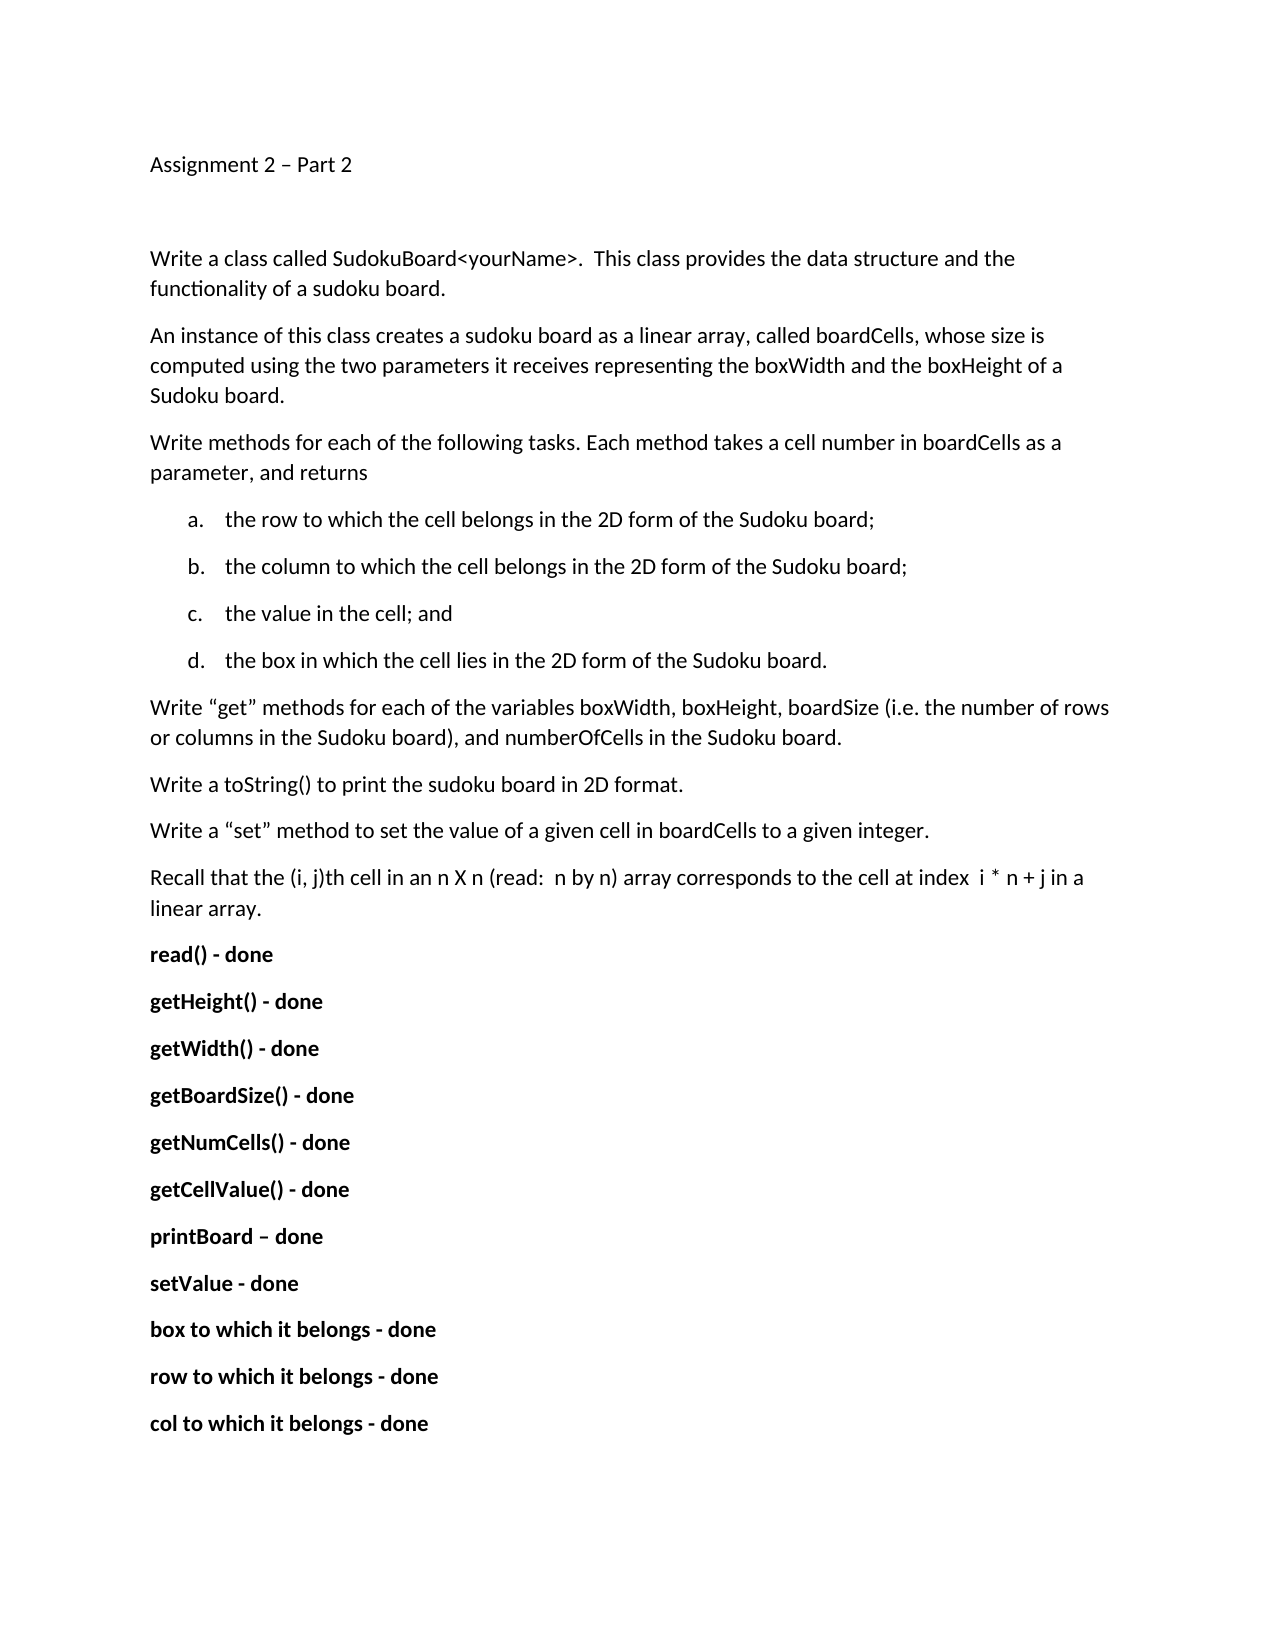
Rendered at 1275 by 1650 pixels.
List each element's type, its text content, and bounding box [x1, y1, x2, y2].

text Write a “set” method to set the value of a given cell in boardCells to a given integer. [150, 817, 1125, 845]
text getNumCells() - done [150, 1128, 1125, 1156]
text col to which it belongs - done [150, 1409, 1125, 1437]
text getBoardSize() - done [150, 1081, 1125, 1109]
text Write “get” methods for each of the variables boxWidth, boxHeight, boardSize (i.e. the number of rows or columns in the Sudoku board), and numberOfCells in the Sudoku board. [150, 693, 1125, 751]
text Write a toString() to print the sudoku board in 2D format. [150, 770, 1125, 798]
text getHeight() - done [150, 987, 1125, 1016]
text row to which it belongs - done [150, 1362, 1125, 1391]
text read() - done [150, 941, 1125, 969]
list the box in which the cell lies in the 2D form of the Sudoku board. [187, 646, 1125, 674]
text getWidth() - done [150, 1034, 1125, 1062]
text getCellValue() - done [150, 1175, 1125, 1203]
text Assignment 2 – Part 2 [150, 150, 1125, 178]
text An instance of this class creates a sudoku board as a linear array, called boardCells, whose size is computed using the two parameters it receives representing the boxWidth and the boxHeight of a Sudoku board. [150, 321, 1125, 409]
list the value in the cell; and [187, 599, 1125, 627]
text Write a class called SudokuBoard<yourName>. This class provides the data structure and the functionality of a sudoku board. [150, 244, 1125, 302]
text Recall that the (i, j)th cell in an n X n (read: n by n) array corresponds to the cell at index i * n + j in a linear array. [150, 863, 1125, 922]
text box to which it belongs - done [150, 1316, 1125, 1344]
list the column to which the cell belongs in the 2D form of the Sudoku board; [187, 552, 1125, 580]
text Write methods for each of the following tasks. Each method takes a cell number in boardCells as a parameter, and returns [150, 428, 1125, 486]
list the row to which the cell belongs in the 2D form of the Sudoku board; [187, 505, 1125, 533]
text printBoard – done [150, 1222, 1125, 1250]
text setValue - done [150, 1269, 1125, 1297]
